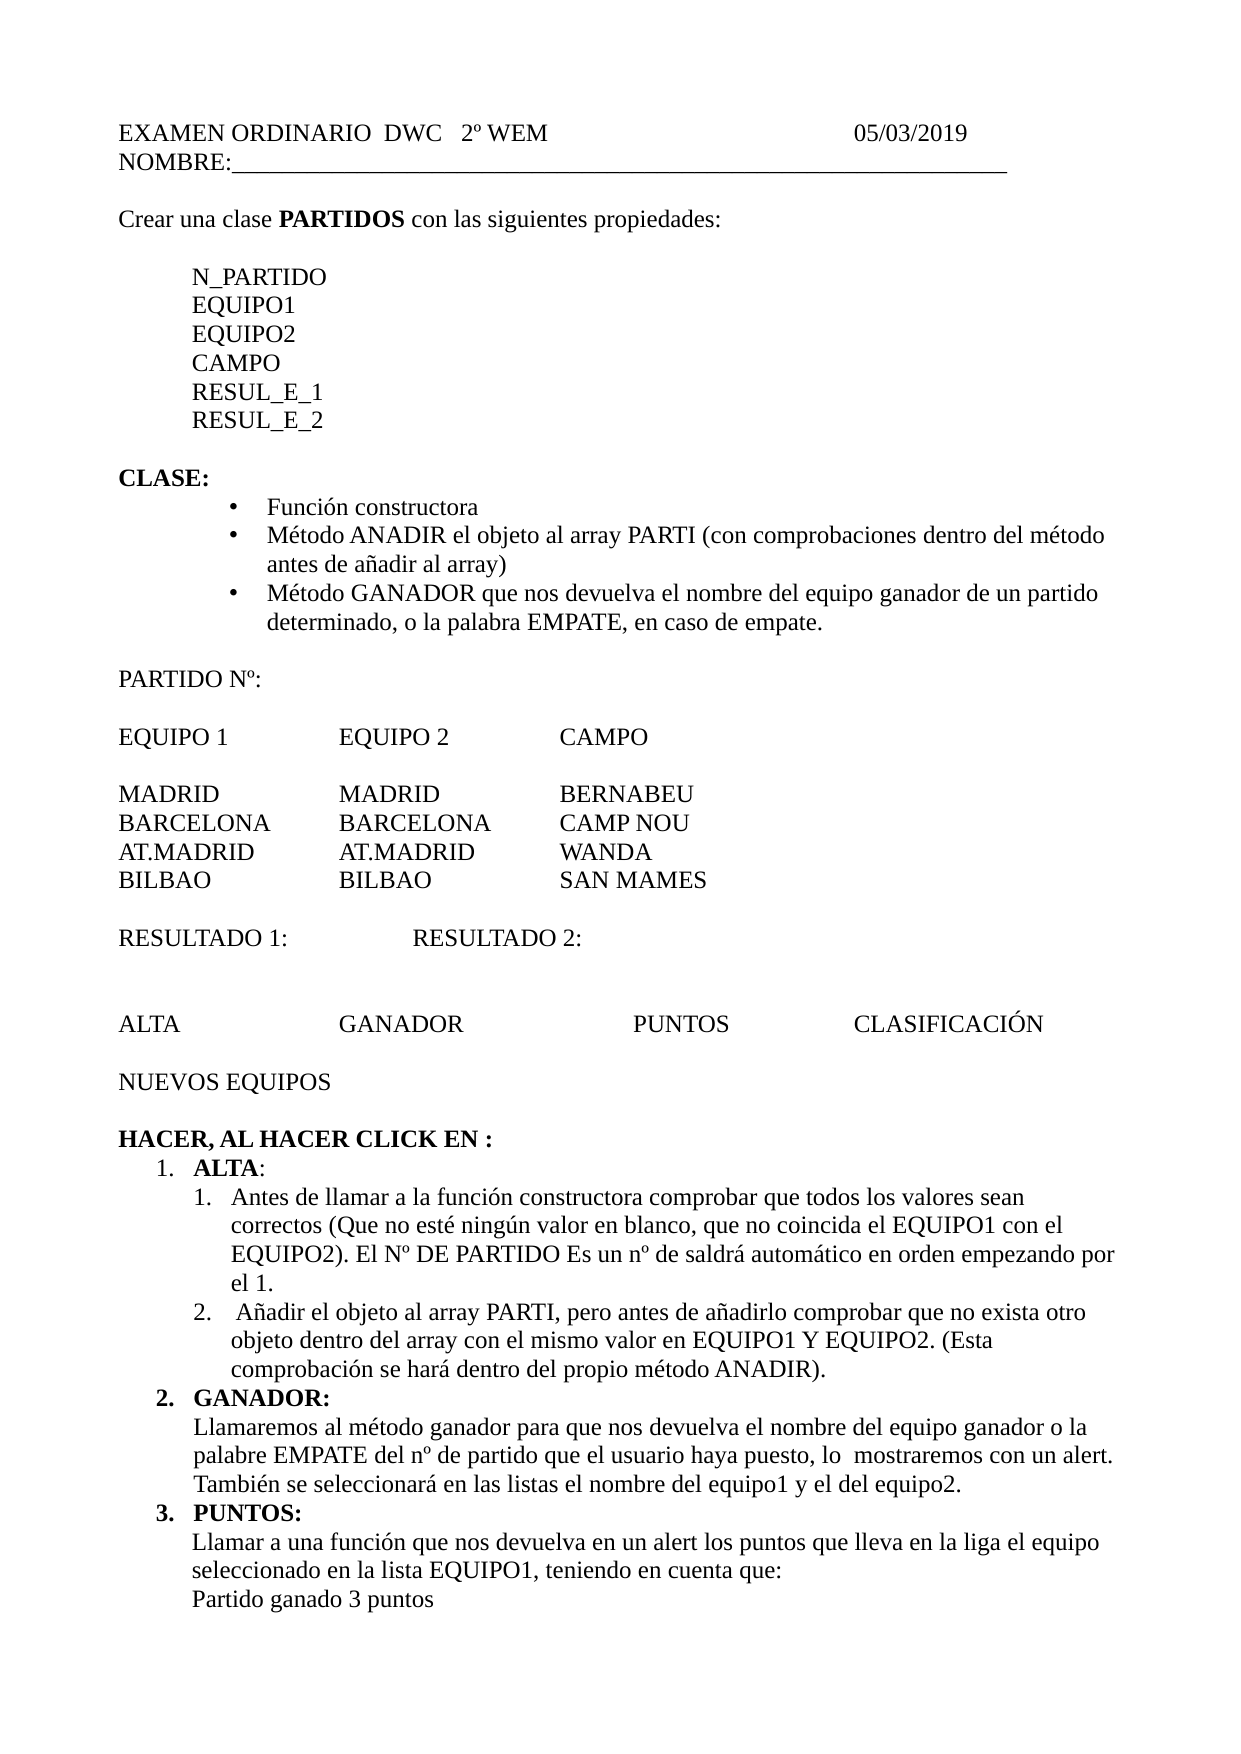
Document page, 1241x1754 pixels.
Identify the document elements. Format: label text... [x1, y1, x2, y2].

list Añadir el objeto al array PARTI, pero antes de añadirlo comprobar que no exista otro objeto dentro del array con el mismo valor en EQUIPO1 Y EQUIPO2. (Esta comprobación se hará dentro del propio método ANADIR). [193, 1297, 1122, 1383]
text NUEVOS EQUIPOS [118, 1067, 1122, 1096]
text HACER, AL HACER CLICK EN : [118, 1124, 1122, 1153]
text ALTA GANADOR PUNTOS CLASIFICACIÓN [118, 1009, 1122, 1038]
text RESUL_E_1 [118, 377, 1122, 406]
text CLASE: [118, 463, 1122, 492]
text EXAMEN ORDINARIO DWC 2º WEM 05/03/2019 [118, 118, 1122, 147]
text EQUIPO1 [118, 291, 1122, 319]
list Método ANADIR el objeto al array PARTI (con comprobaciones dentro del método antes de añadir al array) [229, 521, 1122, 578]
list Llamaremos al método ganador para que nos devuelva el nombre del equipo ganador o la palabre EMPATE del nº de partido que el usuario haya puesto, lo mostraremos con un alert. [156, 1412, 1122, 1469]
list ALTA: [156, 1153, 1122, 1182]
list También se seleccionará en las listas el nombre del equipo1 y el del equipo2. [156, 1469, 1122, 1498]
text AT.MADRID AT.MADRID WANDA [118, 837, 1122, 866]
text RESUL_E_2 [118, 406, 1122, 434]
text RESULTADO 1: RESULTADO 2: [118, 923, 1122, 952]
text EQUIPO2 [118, 319, 1122, 348]
text PARTIDO Nº: [118, 664, 1122, 693]
text MADRID MADRID BERNABEU [118, 779, 1122, 808]
list Método GANADOR que nos devuelva el nombre del equipo ganador de un partido determinado, o la palabra EMPATE, en caso de empate. [229, 578, 1122, 636]
list Antes de llamar a la función constructora comprobar que todos los valores sean correctos (Que no esté ningún valor en blanco, que no coincida el EQUIPO1 con el EQUIPO2). El Nº DE PARTIDO Es un nº de saldrá automático en orden empezando por el 1. [193, 1182, 1122, 1297]
text BARCELONA BARCELONA CAMP NOU [118, 808, 1122, 837]
text N_PARTIDO [118, 262, 1122, 291]
text Crear una clase PARTIDOS con las siguientes propiedades: [118, 204, 1122, 233]
text BILBAO BILBAO SAN MAMES [118, 866, 1122, 894]
text Llamar a una función que nos devuelva en un alert los puntos que lleva en la liga el equipo seleccionado en la lista EQUIPO1, teniendo en cuenta que: [118, 1527, 1122, 1584]
text CAMPO [118, 348, 1122, 377]
list PUNTOS: [156, 1498, 1122, 1527]
text NOMBRE:______________________________________________________________ [118, 147, 1122, 176]
list GANADOR: [156, 1383, 1122, 1412]
text Partido ganado 3 puntos [118, 1584, 1122, 1613]
list Función constructora [229, 492, 1122, 521]
text EQUIPO 1 EQUIPO 2 CAMPO [118, 722, 1122, 751]
